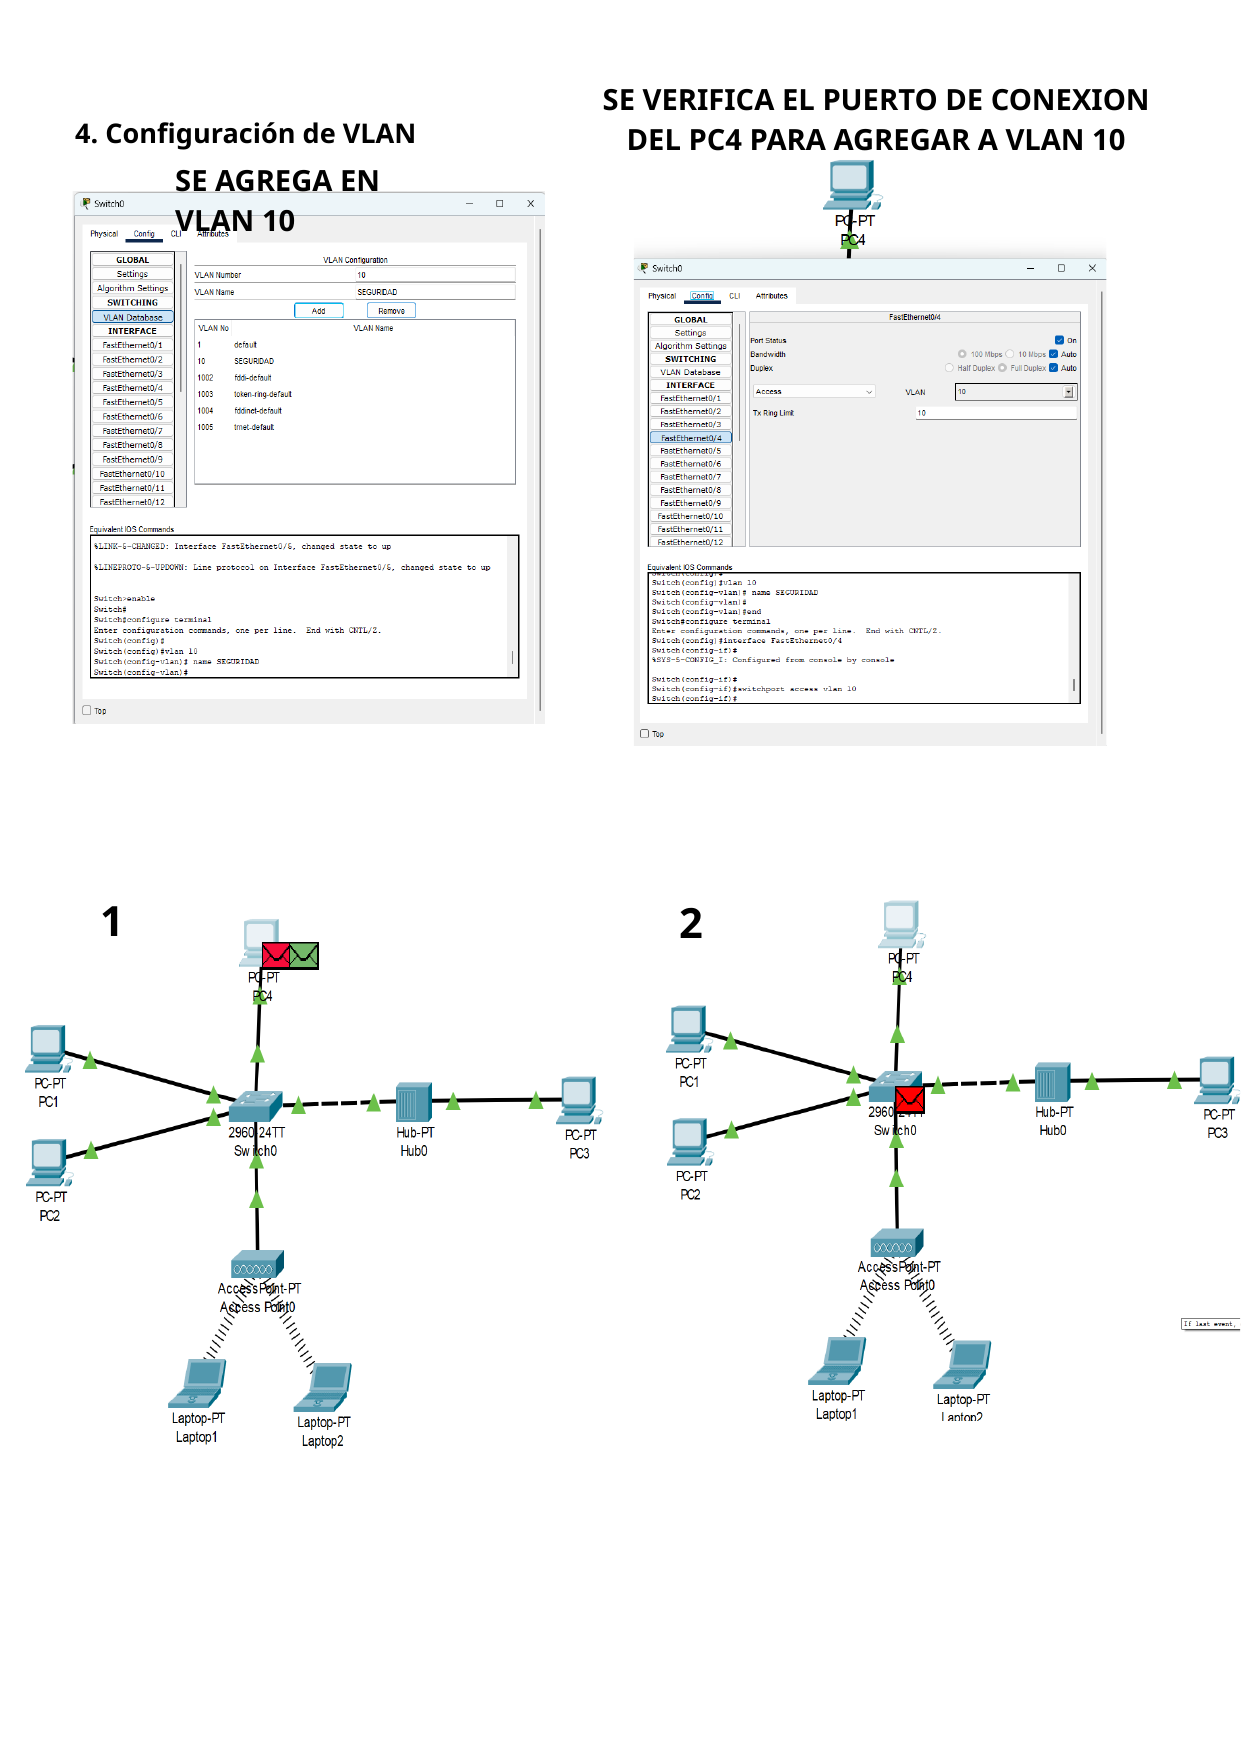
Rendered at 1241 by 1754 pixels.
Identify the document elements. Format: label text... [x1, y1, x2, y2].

picture [649, 889, 1241, 1421]
text 4. Configuración de VLAN [75, 115, 1165, 152]
picture [13, 918, 604, 1450]
picture [633, 155, 1107, 746]
picture [72, 191, 545, 724]
